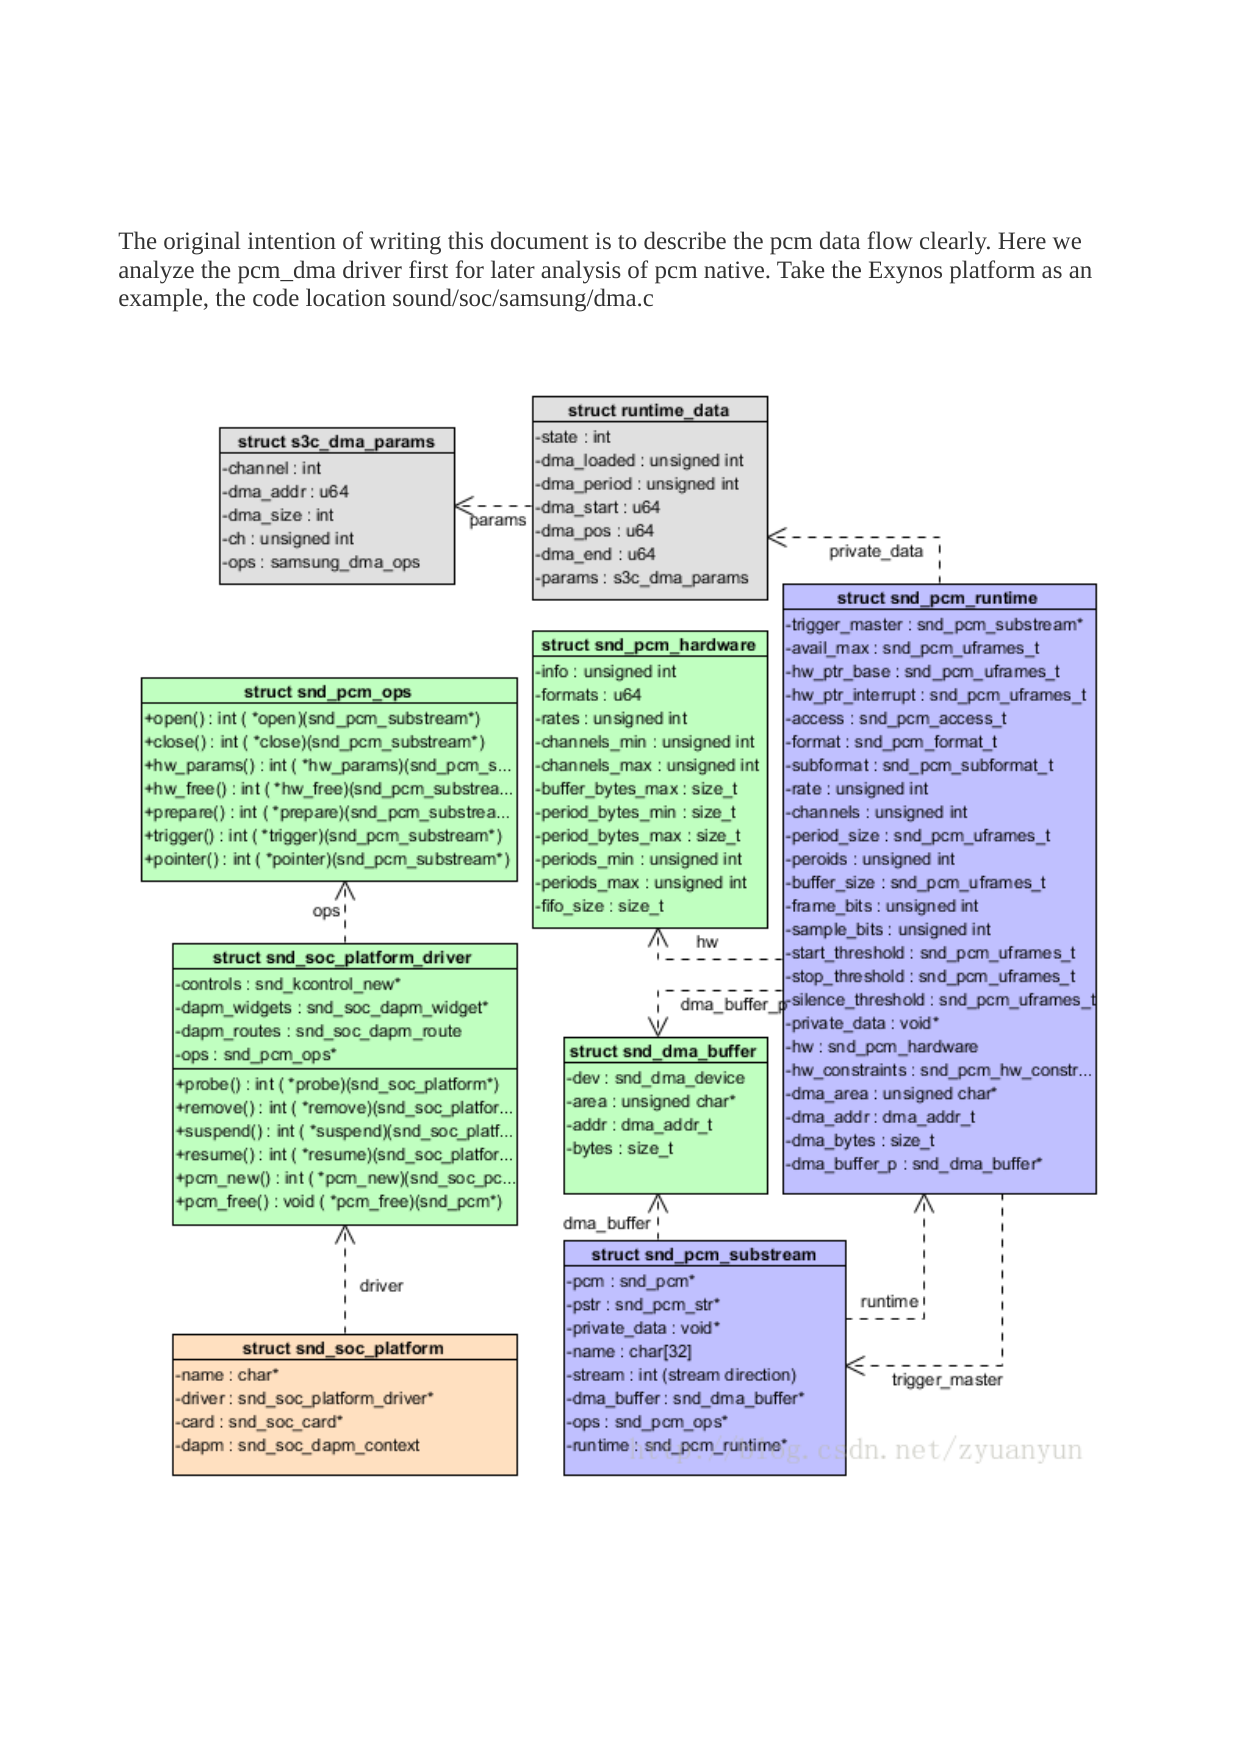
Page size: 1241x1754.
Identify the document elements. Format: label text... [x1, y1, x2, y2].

picture [138, 393, 1102, 1481]
text The original intention of writing this document is to describe the pcm data flow clearly. Here we analyze the pcm_dma driver first for later analysis of pcm native. Take the Exynos platform as an example, the code location sound/soc/samsung/dma.c [118, 226, 1122, 312]
